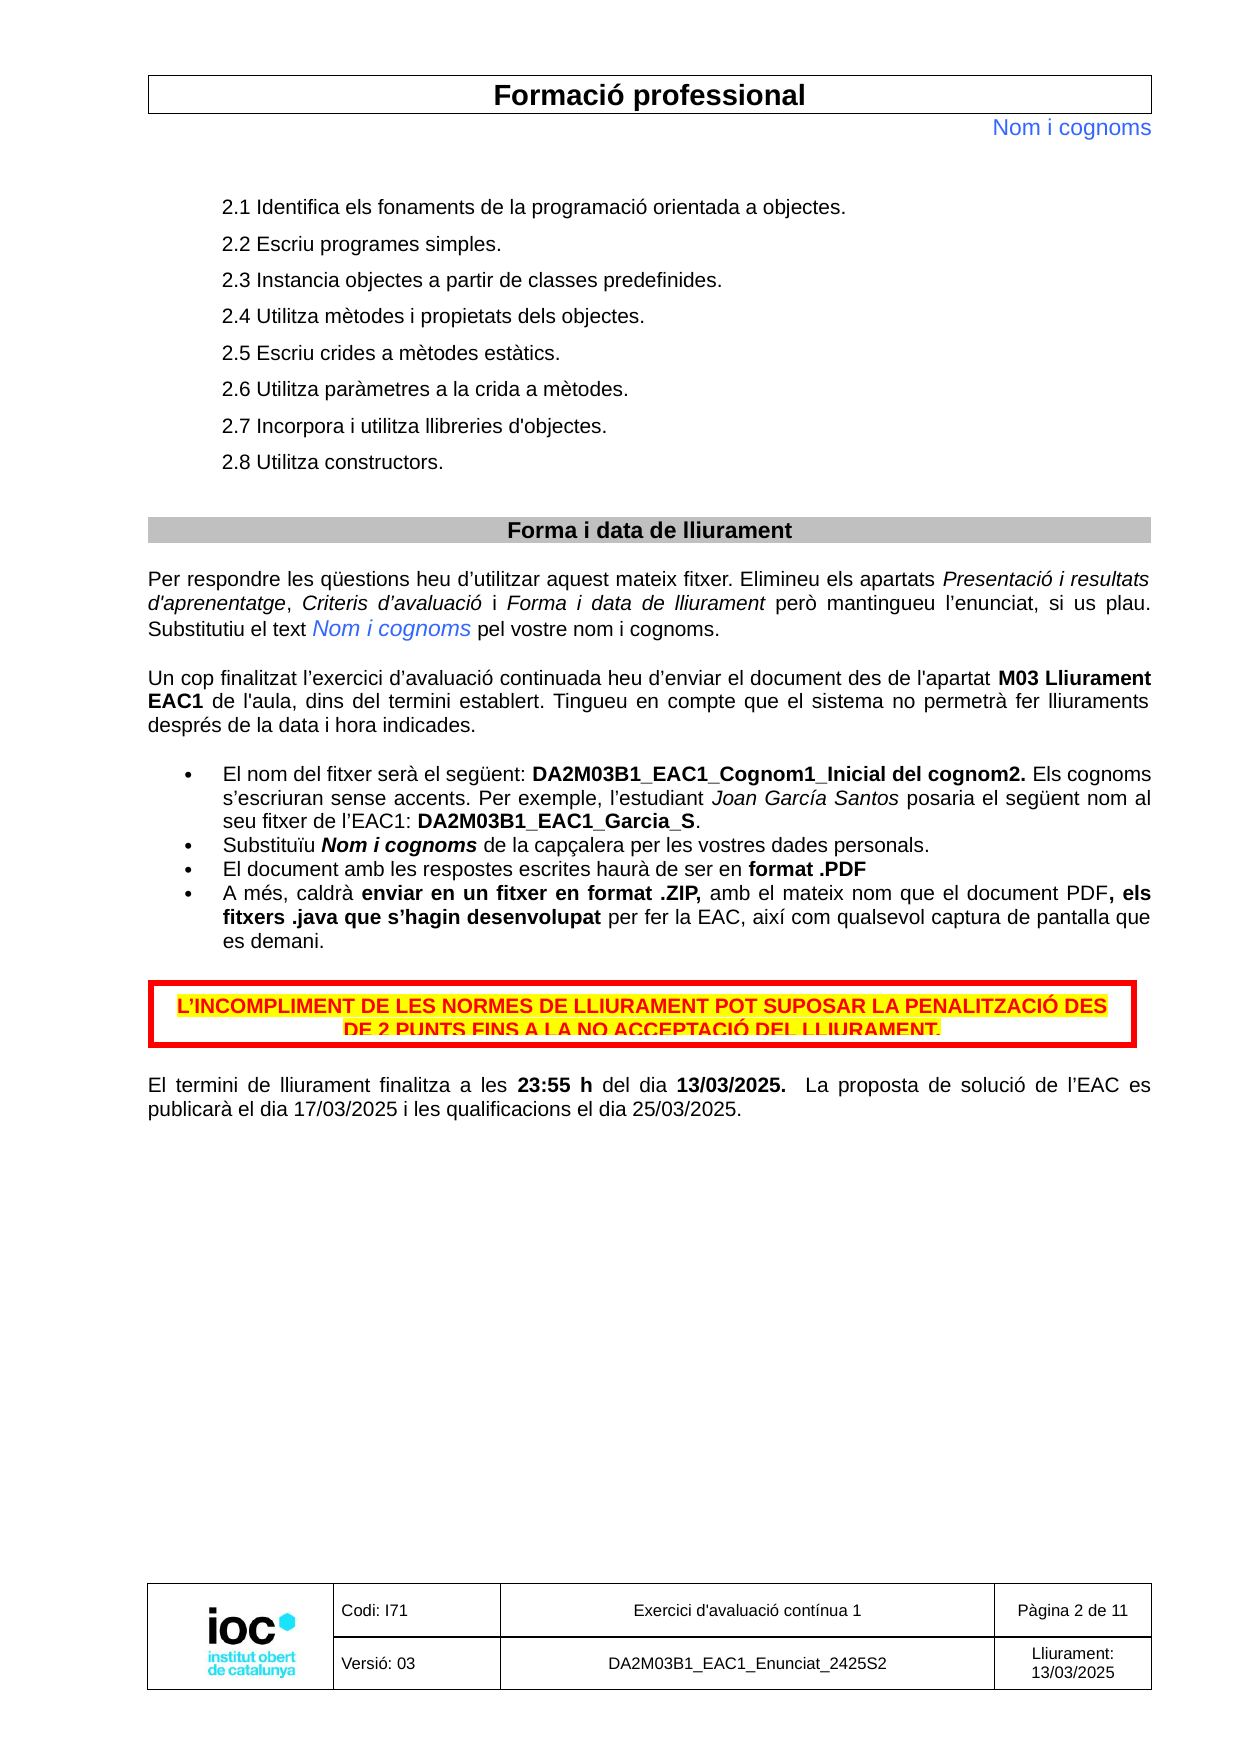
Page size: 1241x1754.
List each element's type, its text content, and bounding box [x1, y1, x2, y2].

text El termini de lliurament finalitza a les 23:55 h del dia 13/03/2025. La proposta de solució de l’EAC es publicarà el dia 17/03/2025 i les qualificacions el dia 25/03/2025. [148, 1072, 1151, 1120]
text 2.4 Utilitza mètodes i propietats dels objectes. [222, 304, 1151, 328]
text L’INCOMPLIMENT DE LES NORMES DE LLIURAMENT POT SUPOSAR LA PENALITZACIÓ DES DE 2 PUNTS FINS A LA NO ACCEPTACIÓ DEL LLIURAMENT. [169, 993, 1116, 1035]
text 2.1 Identifica els fonaments de la programació orientada a objectes. [222, 195, 1151, 219]
text 2.3 Instancia objectes a partir de classes predefinides. [222, 268, 1151, 292]
text 2.7 Incorpora i utilitza llibreries d'objectes. [222, 414, 1151, 438]
text Forma i data de lliurament [148, 517, 1151, 543]
text 2.2 Escriu programes simples. [222, 231, 1151, 255]
text 2.8 Utilitza constructors. [222, 450, 1151, 474]
list A més, caldrà enviar en un fitxer en format .ZIP, amb el mateix nom que el document PDF, els fitxers .java que s’hagin desenvolupat per fer la EAC, així com qualsevol captura de pantalla que es demani. [185, 881, 1151, 953]
text Un cop finalitzat l’exercici d’avaluació continuada heu d’enviar el document des de l'apartat M03 Lliurament EAC1 de l'aula, dins del termini establert. Tingueu en compte que el sistema no permetrà fer lliuraments després de la data i hora indicades. [148, 665, 1151, 737]
list Substituïu Nom i cognoms de la capçalera per les vostres dades personals. [185, 833, 1151, 857]
text 2.6 Utilitza paràmetres a la crida a mètodes. [222, 377, 1151, 401]
list El nom del fitxer serà el següent: DA2M03B1_EAC1_Cognom1_Inicial del cognom2. Els cognoms s’escriuran sense accents. Per exemple, l’estudiant Joan García Santos posaria el següent nom al seu fitxer de l’EAC1: DA2M03B1_EAC1_Garcia_S. [185, 761, 1151, 833]
text Per respondre les qüestions heu d’utilitzar aquest mateix fitxer. Elimineu els apartats Presentació i resultats d'aprenentatge, Criteris d’avaluació i Forma i data de lliurament però mantingueu l’enunciat, si us plau. Substitutiu el text Nom i cognoms pel vostre nom i cognoms. [148, 567, 1151, 641]
text 2.5 Escriu crides a mètodes estàtics. [222, 341, 1151, 365]
list El document amb les respostes escrites haurà de ser en format .PDF [185, 857, 1151, 881]
